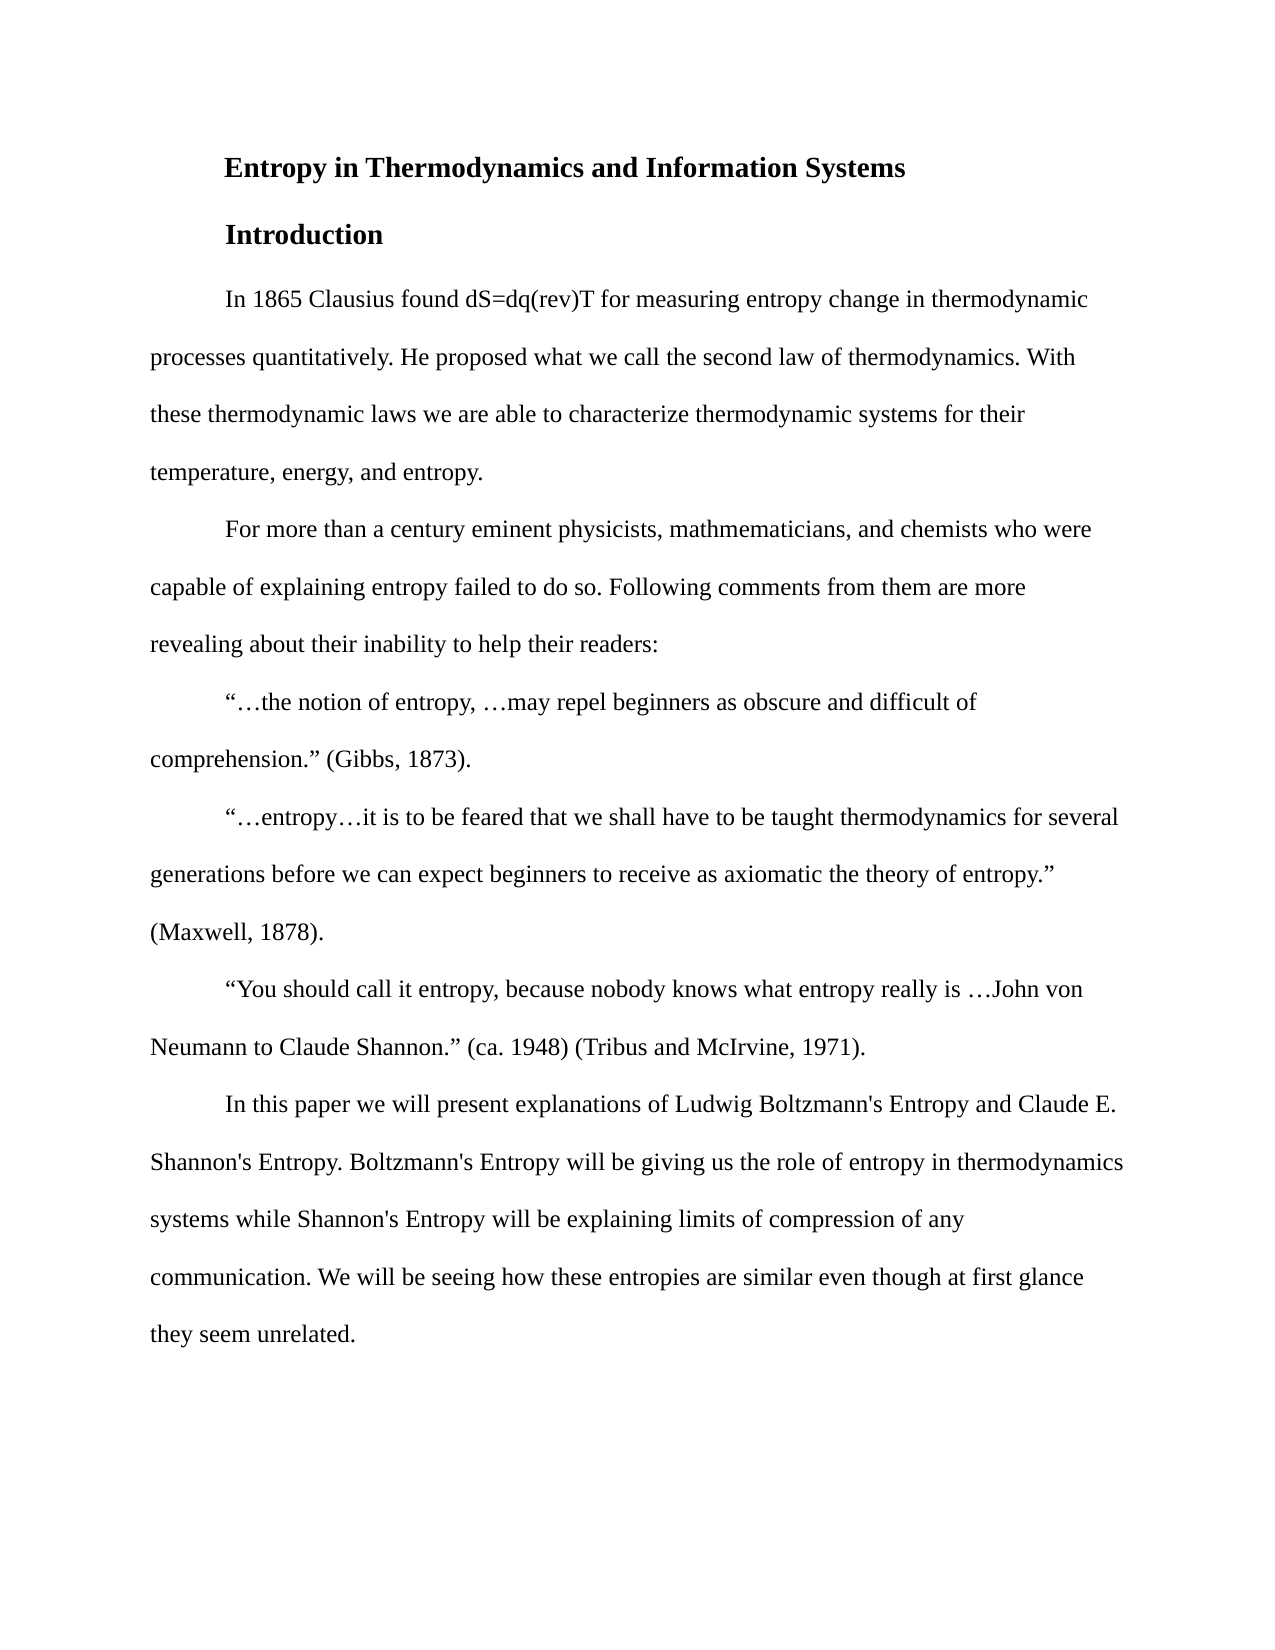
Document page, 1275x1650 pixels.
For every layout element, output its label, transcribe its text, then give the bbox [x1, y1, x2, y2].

text In this paper we will present explanations of Ludwig Boltzmann's Entropy and Claude E. Shannon's Entropy. Boltzmann's Entropy will be giving us the role of entropy in thermodynamics systems while Shannon's Entropy will be explaining limits of compression of any communication. We will be seeing how these entropies are similar even though at first glance they seem unrelated. [150, 1089, 1125, 1348]
text Introduction [150, 217, 1125, 251]
text generations before we can expect beginners to receive as axiomatic the theory of entropy.” (Maxwell, 1878). [150, 859, 1125, 945]
text “…the notion of entropy, …may repel beginners as obscure and difficult of comprehension.” (Gibbs, 1873). [150, 687, 1125, 773]
text In 1865 Clausius found dS=dq(rev)T for measuring entropy change in thermodynamic processes quantitatively. He proposed what we call the second law of thermodynamics. With these thermodynamic laws we are able to characterize thermodynamic systems for their temperature, energy, and entropy. [150, 284, 1125, 485]
text “…entropy…it is to be feared that we shall have to be taught thermodynamics for several [150, 802, 1125, 830]
text For more than a century eminent physicists, mathmematicians, and chemists who were capable of explaining entropy failed to do so. Following comments from them are more revealing about their inability to help their readers: [150, 514, 1125, 658]
text Entropy in Thermodynamics and Information Systems [150, 150, 1125, 183]
text “You should call it entropy, because nobody knows what entropy really is …John von Neumann to Claude Shannon.” (ca. 1948) (Tribus and McIrvine, 1971). [150, 974, 1125, 1060]
